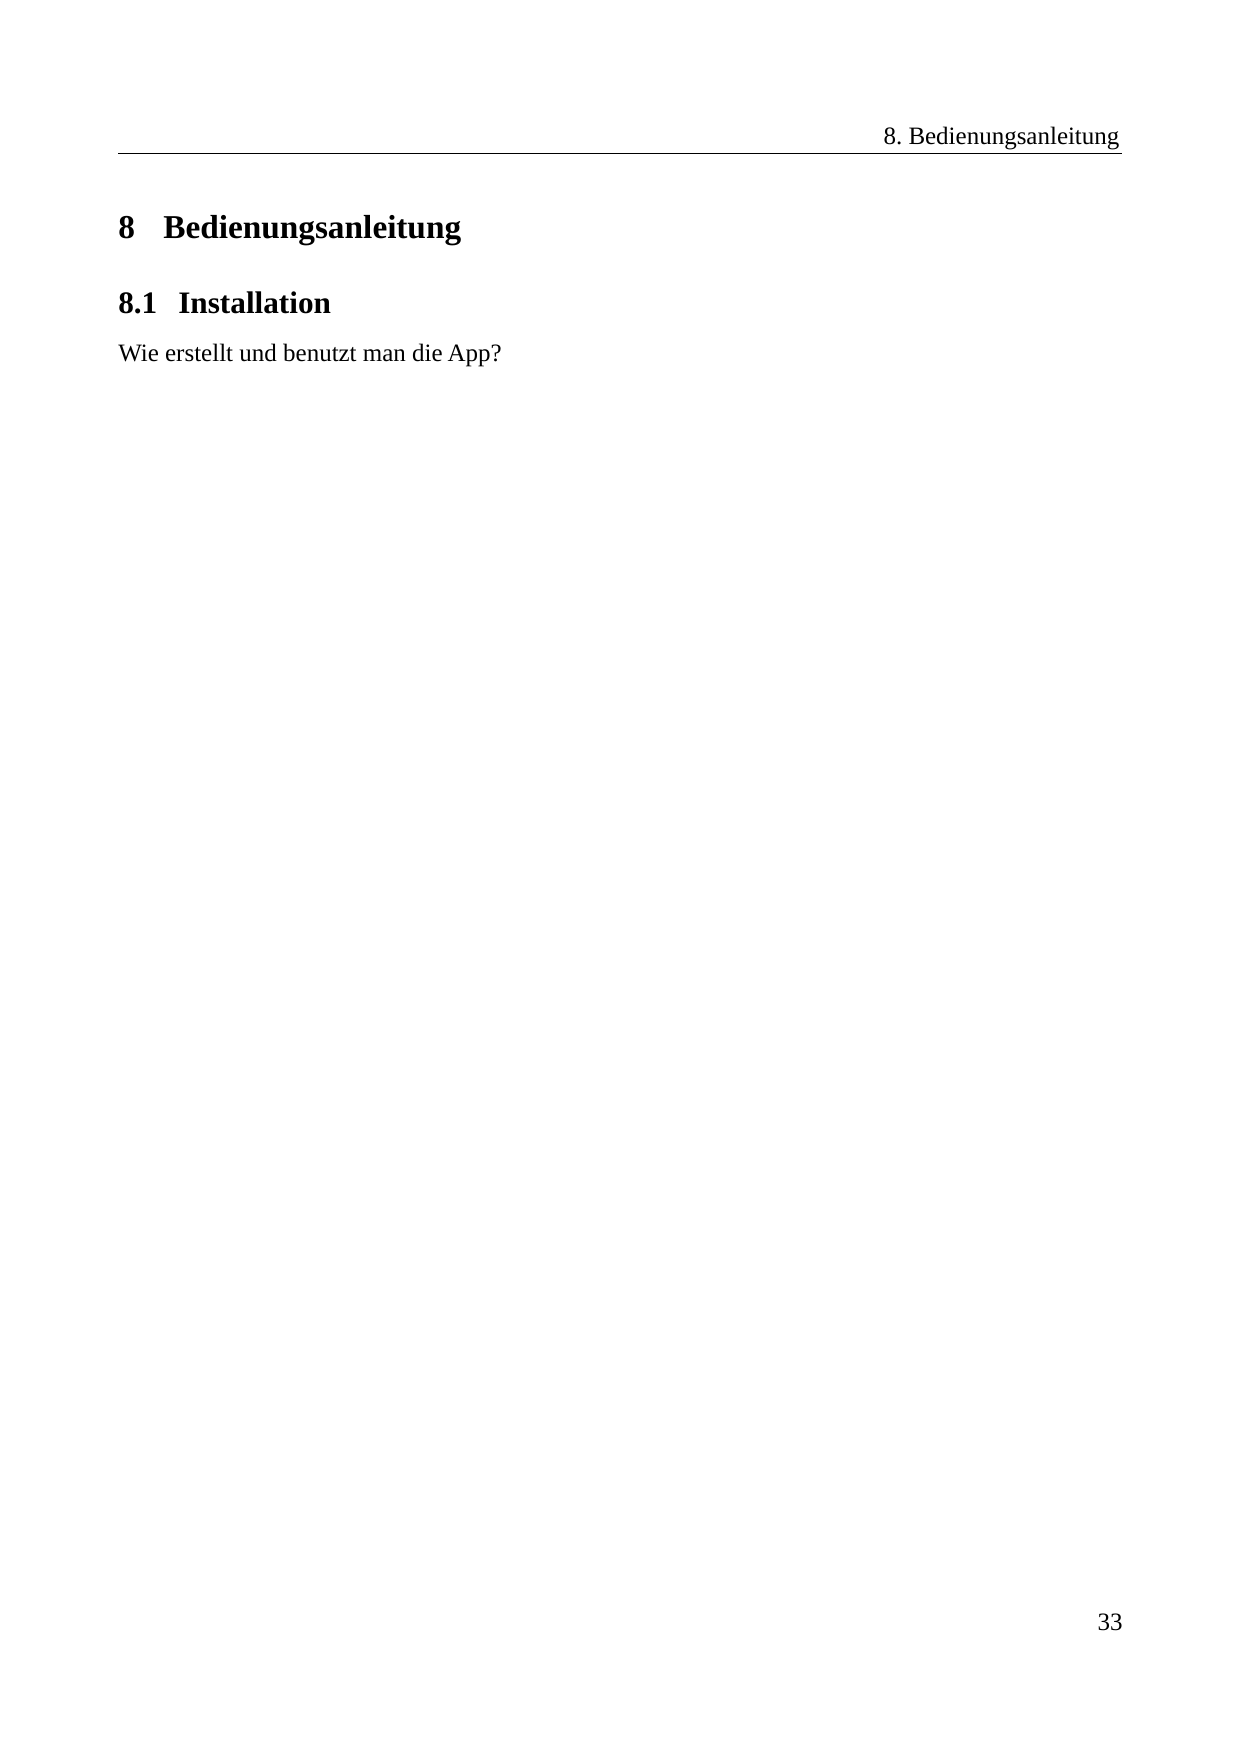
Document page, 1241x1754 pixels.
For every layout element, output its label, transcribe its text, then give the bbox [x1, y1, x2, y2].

subtitle Installation [118, 285, 1122, 321]
subtitle Bedienungsanleitung [118, 207, 1122, 246]
text Wie erstellt und benutzt man die App? [118, 338, 1122, 367]
